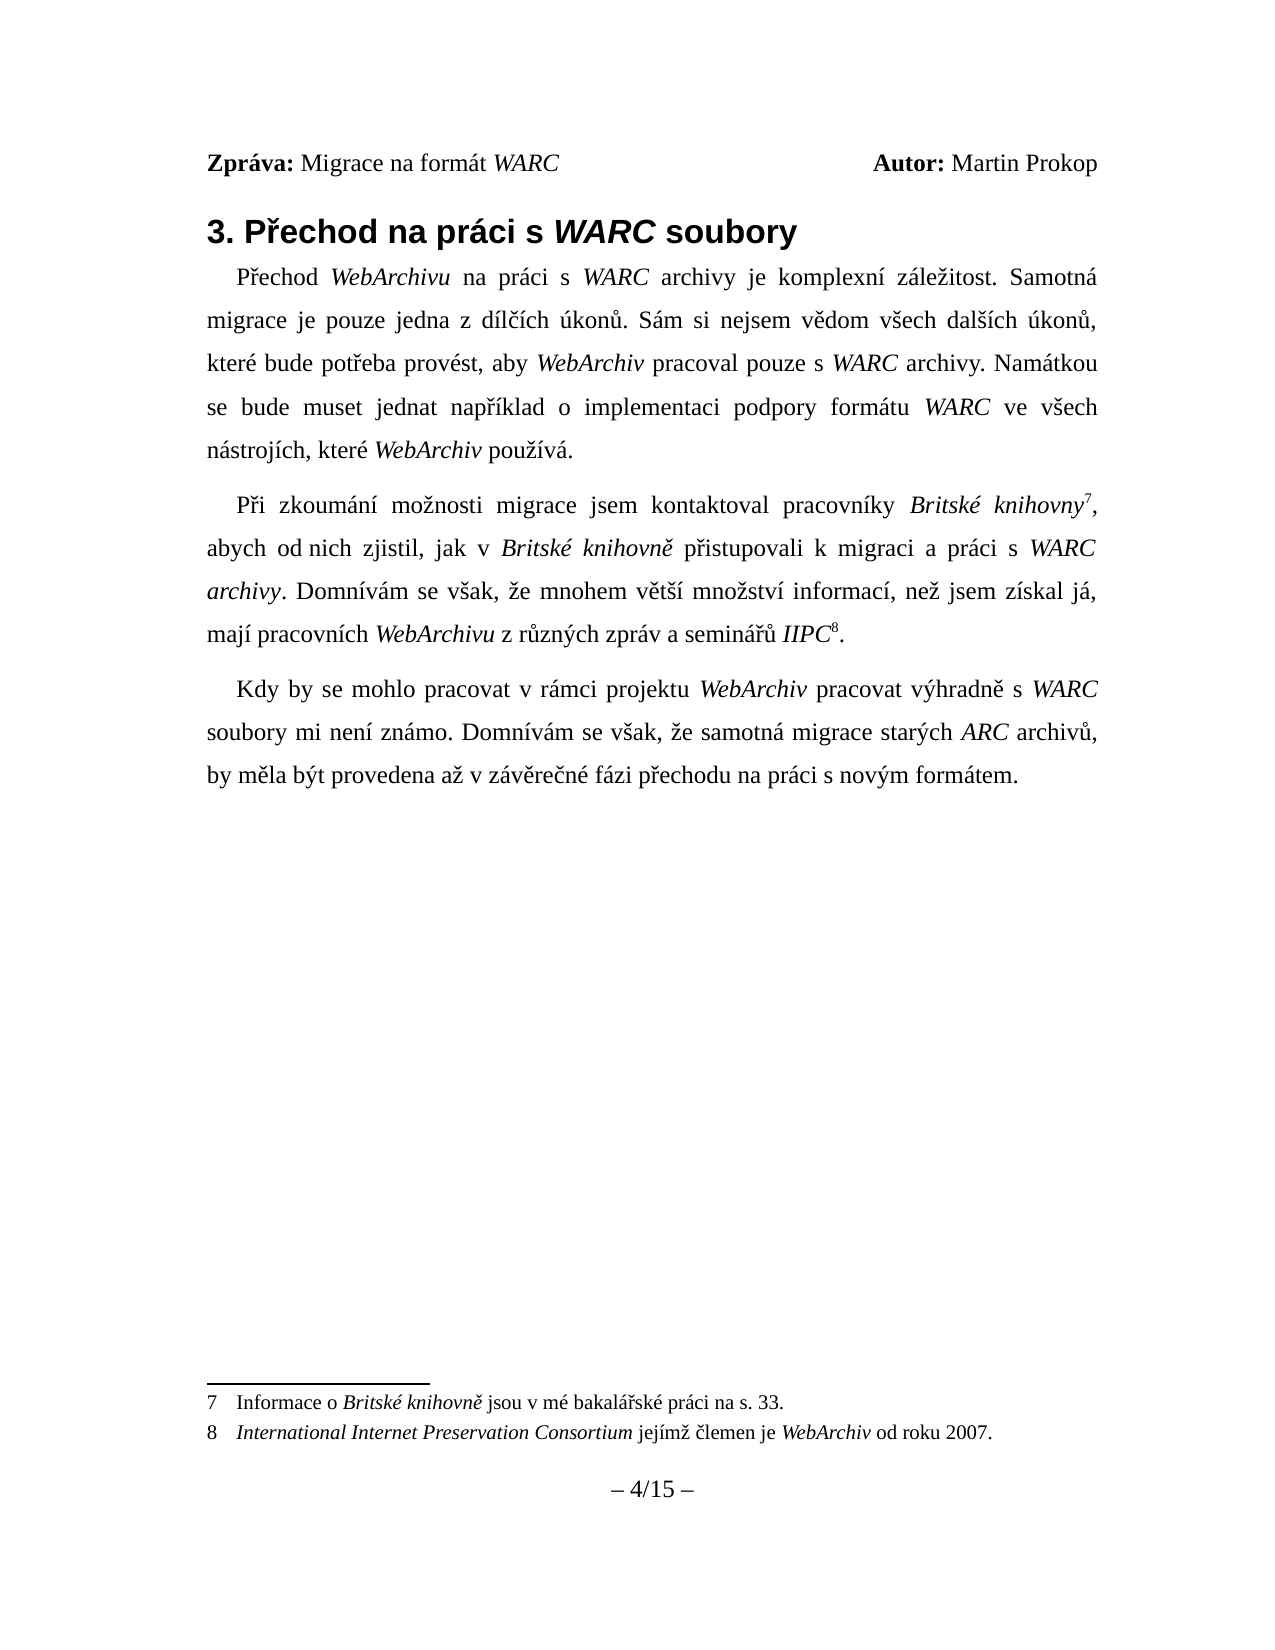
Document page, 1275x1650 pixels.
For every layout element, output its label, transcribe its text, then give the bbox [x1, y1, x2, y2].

subtitle Při zkoumání možnosti migrace jsem kontaktoval pracovníky Britské knihovny, abych od nich zjistil, jak v Britské knihovně přistupovali k migraci a práci s WARC archivy. Domnívám se však, že mnohem větší množství informací, než jsem získal já, mají pracovních WebArchivu z různých zpráv a seminářů IIPC. [207, 490, 1098, 648]
subtitle Kdy by se mohlo pracovat v rámci projektu WebArchiv pracovat výhradně s WARC soubory mi není známo. Domnívám se však, že samotná migrace starých ARC archivů, by měla být provedena až v závěrečné fázi přechodu na práci s novým formátem. [207, 674, 1098, 789]
subtitle 3. Přechod na práci s WARC soubory [207, 212, 1098, 250]
subtitle Přechod WebArchivu na práci s WARC archivy je komplexní záležitost. Samotná migrace je pouze jedna z dílčích úkonů. Sám si nejsem vědom všech dalších úkonů, které bude potřeba provést, aby WebArchiv pracoval pouze s WARC archivy. Namátkou se bude muset jednat například o implementaci podpory formátu WARC ve všech nástrojích, které WebArchiv používá. [207, 262, 1098, 463]
text International Internet Preservation Consortium jejímž člemen je WebArchiv od roku 2007. [207, 1420, 1098, 1444]
text Informace o Britské knihovně jsou v mé bakalářské práci na s. 33. [207, 1390, 1098, 1414]
